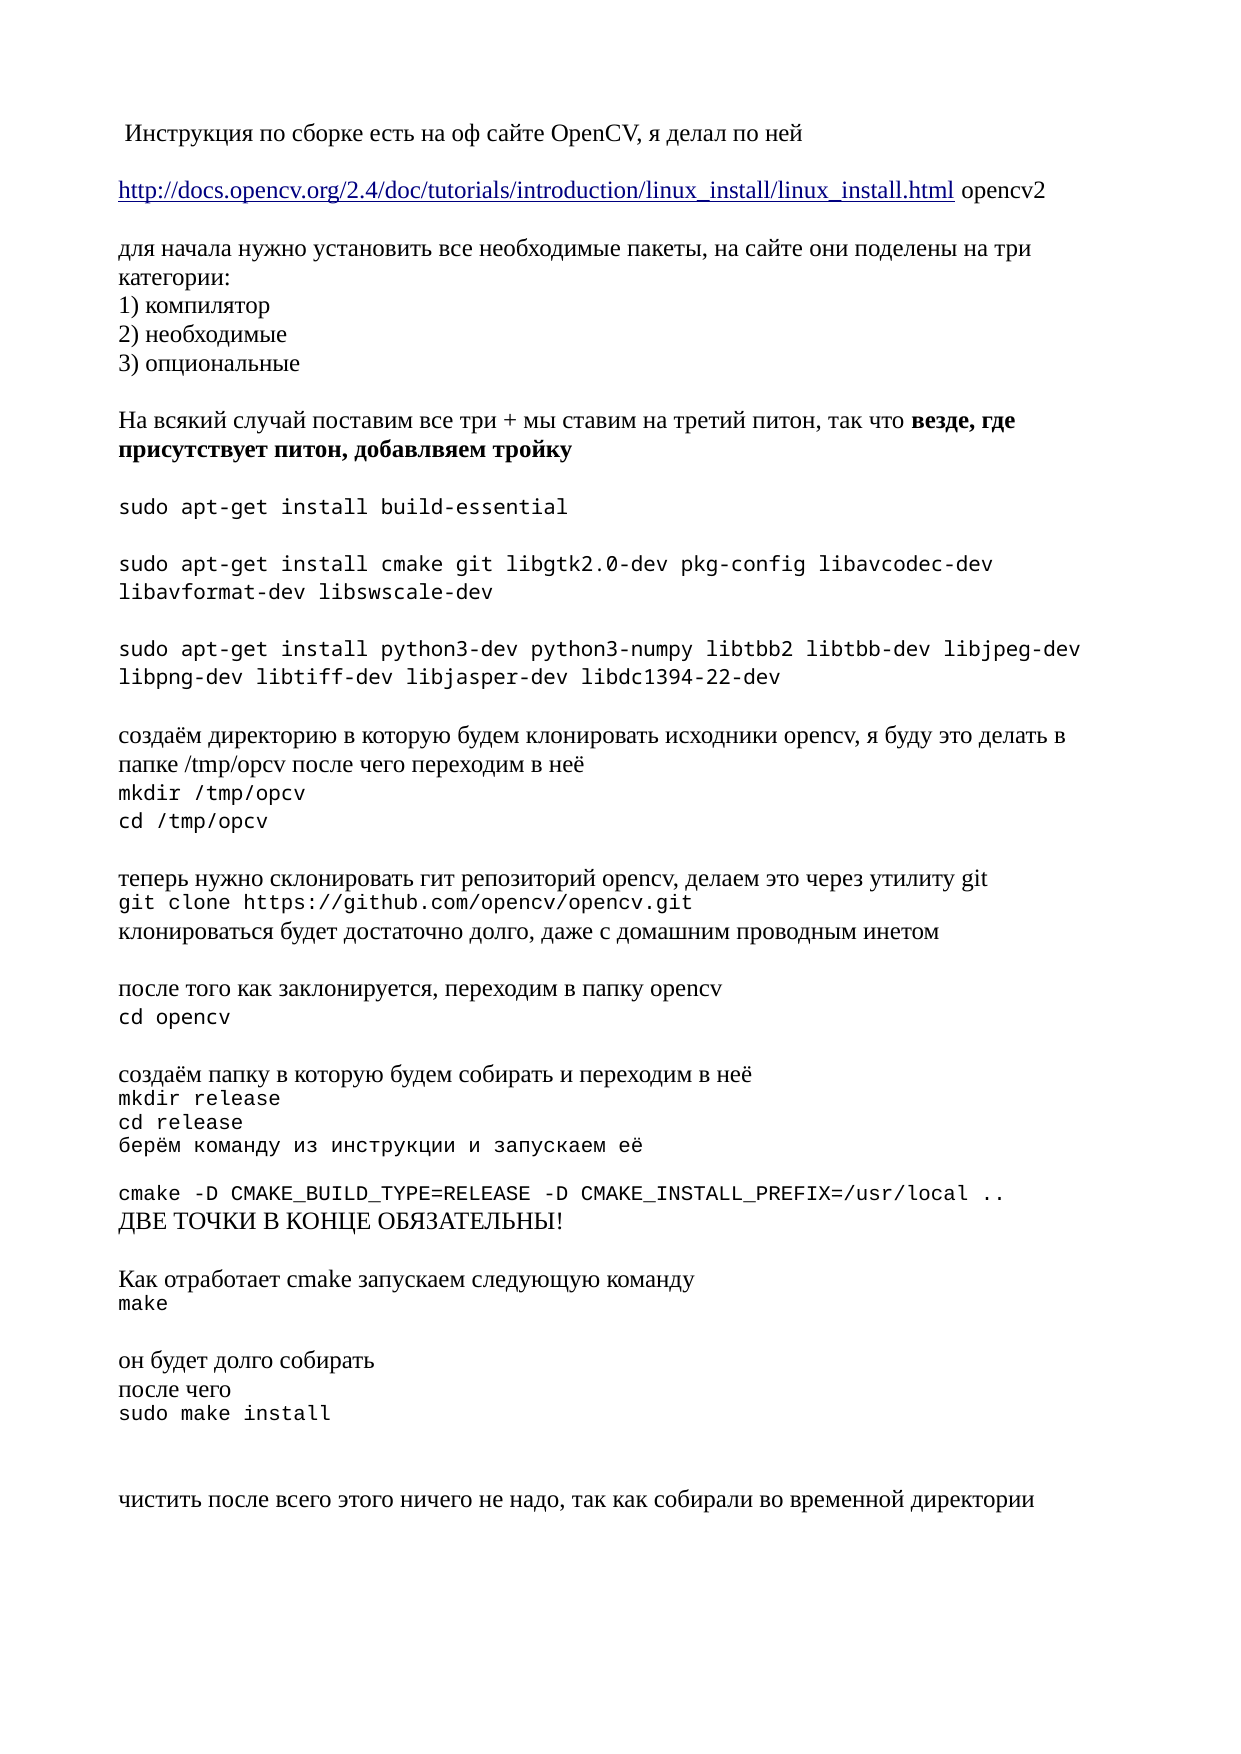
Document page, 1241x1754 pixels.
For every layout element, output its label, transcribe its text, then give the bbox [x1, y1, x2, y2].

text sudo make install [118, 1402, 1122, 1426]
text Как отработает cmake запускаем следующую команду [118, 1264, 1122, 1293]
text sudo apt-get install python3-dev python3-numpy libtbb2 libtbb-dev libjpeg-dev libpng-dev libtiff-dev libjasper-dev libdc1394-22-dev [118, 634, 1122, 691]
text cmake -D CMAKE_BUILD_TYPE=RELEASE -D CMAKE_INSTALL_PREFIX=/usr/local .. [118, 1183, 1122, 1206]
text берём команду из инструкции и запускаем её [118, 1135, 1122, 1159]
text чистить после всего этого ничего не надо, так как собирали во временной директории [118, 1484, 1122, 1512]
text mkdir release [118, 1088, 1122, 1112]
text Инструкция по сборке есть на оф сайте OpenCV, я делал по ней [118, 118, 1122, 147]
text git clone https://github.com/opencv/opencv.git [118, 892, 1122, 916]
text cd release [118, 1112, 1122, 1135]
text sudo apt-get install cmake git libgtk2.0-dev pkg-config libavcodec-dev libavformat-dev libswscale-dev [118, 549, 1122, 606]
text 2) необходимые [118, 319, 1122, 348]
text 3) опциональные [118, 348, 1122, 377]
text sudo apt-get install build-essential [118, 492, 1122, 520]
text ДВЕ ТОЧКИ В КОНЦЕ ОБЯЗАТЕЛЬНЫ! [118, 1206, 1122, 1235]
text создаём папку в которую будем собирать и переходим в неё [118, 1059, 1122, 1088]
text после того как заклонируется, переходим в папку opencv [118, 973, 1122, 1002]
text теперь нужно склонировать гит репозиторий opencv, делаем это через утилиту git [118, 863, 1122, 892]
text cd /tmp/opcv [118, 806, 1122, 835]
text создаём директорию в которую будем клонировать исходники opencv, я буду это делать в папке /tmp/opcv после чего переходим в неё [118, 720, 1122, 778]
text он будет долго собирать [118, 1345, 1122, 1374]
text cd opencv [118, 1002, 1122, 1031]
text после чего [118, 1374, 1122, 1402]
text На всякий случай поставим все три + мы ставим на третий питон, так что везде, где присутствует питон, добавлвяем тройку [118, 406, 1122, 463]
text для начала нужно установить все необходимые пакеты, на сайте они поделены на три категории: 1) компилятор [118, 233, 1122, 319]
text make [118, 1293, 1122, 1316]
text http://docs.opencv.org/2.4/doc/tutorials/introduction/linux_install/linux_install.html opencv2 [118, 176, 1122, 204]
text mkdir /tmp/opcv [118, 778, 1122, 806]
text клонироваться будет достаточно долго, даже с домашним проводным инетом [118, 916, 1122, 945]
